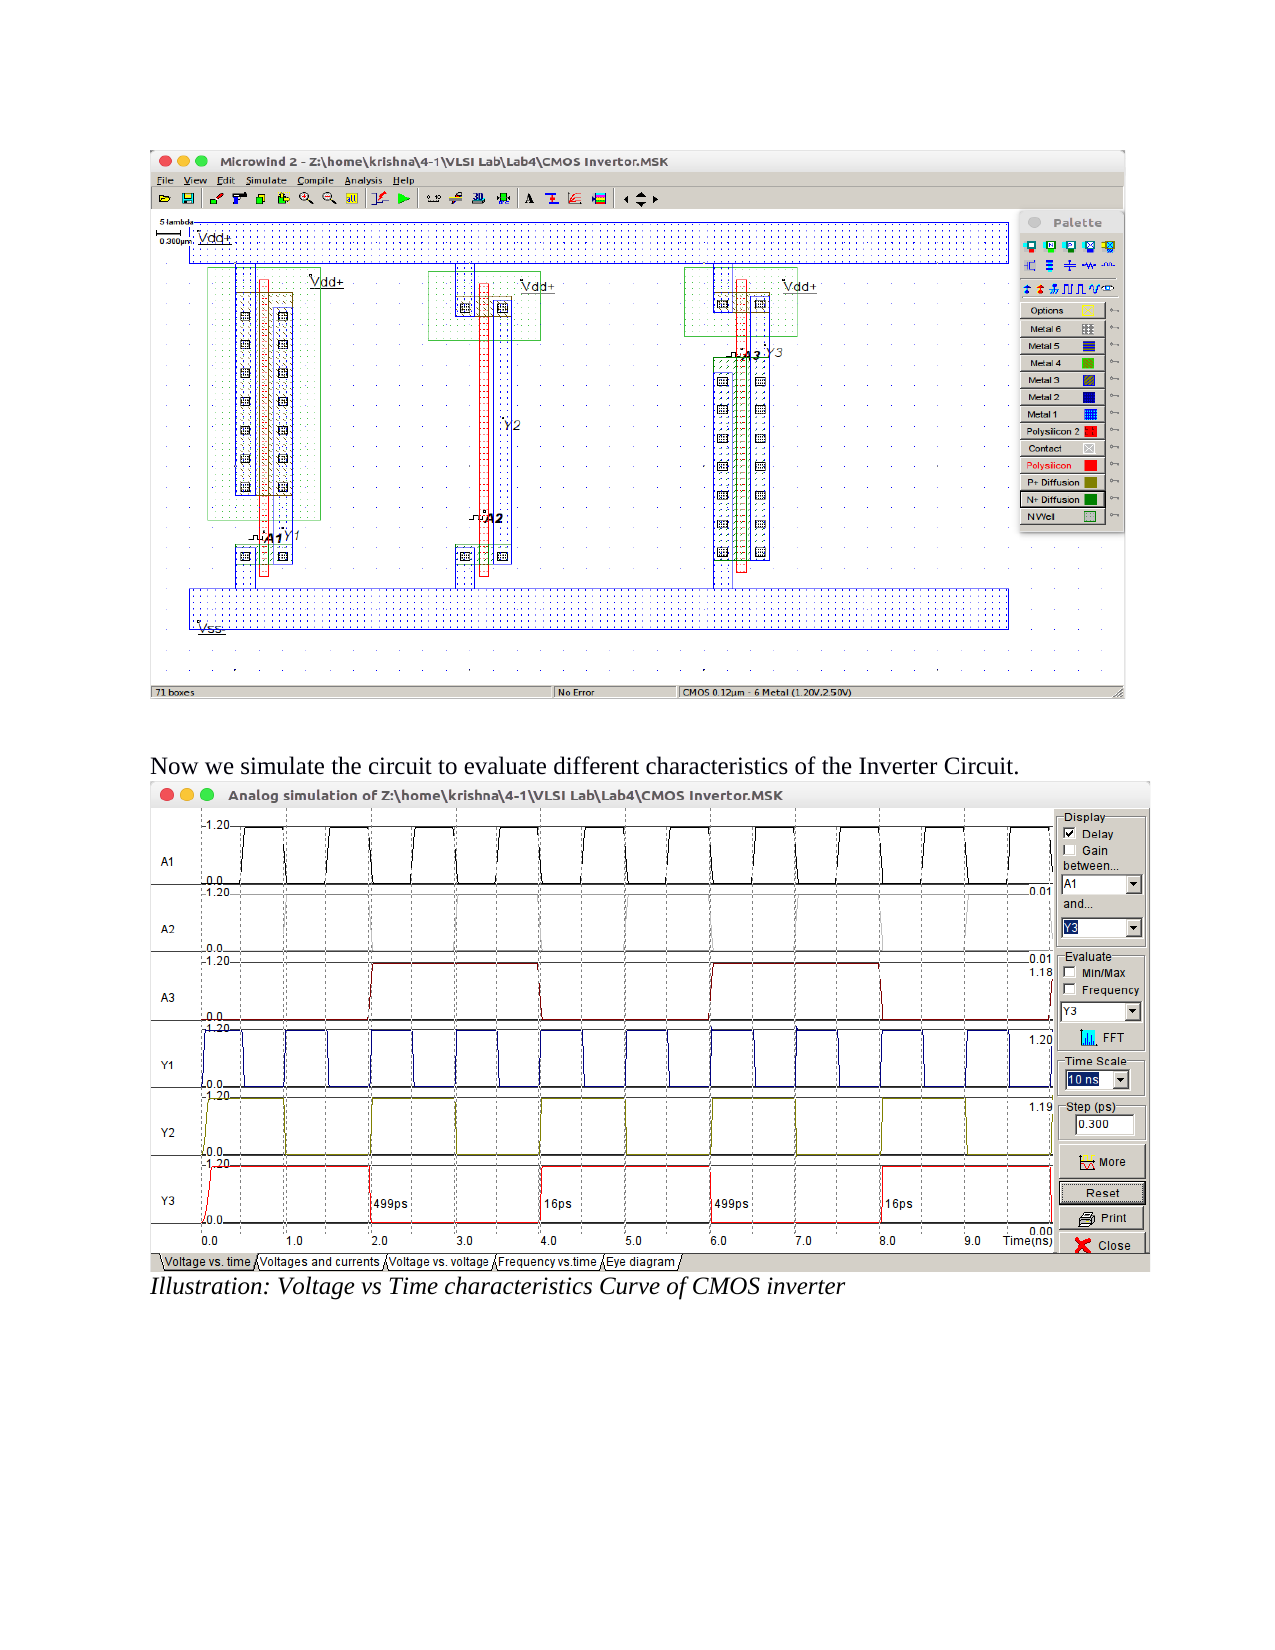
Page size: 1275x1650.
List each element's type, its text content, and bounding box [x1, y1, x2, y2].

text Illustration: Voltage vs Time characteristics Curve of CMOS inverter [150, 1272, 1125, 1300]
subtitle Now we simulate the circuit to evaluate different characteristics of the Inverter Circuit. [150, 751, 1125, 780]
